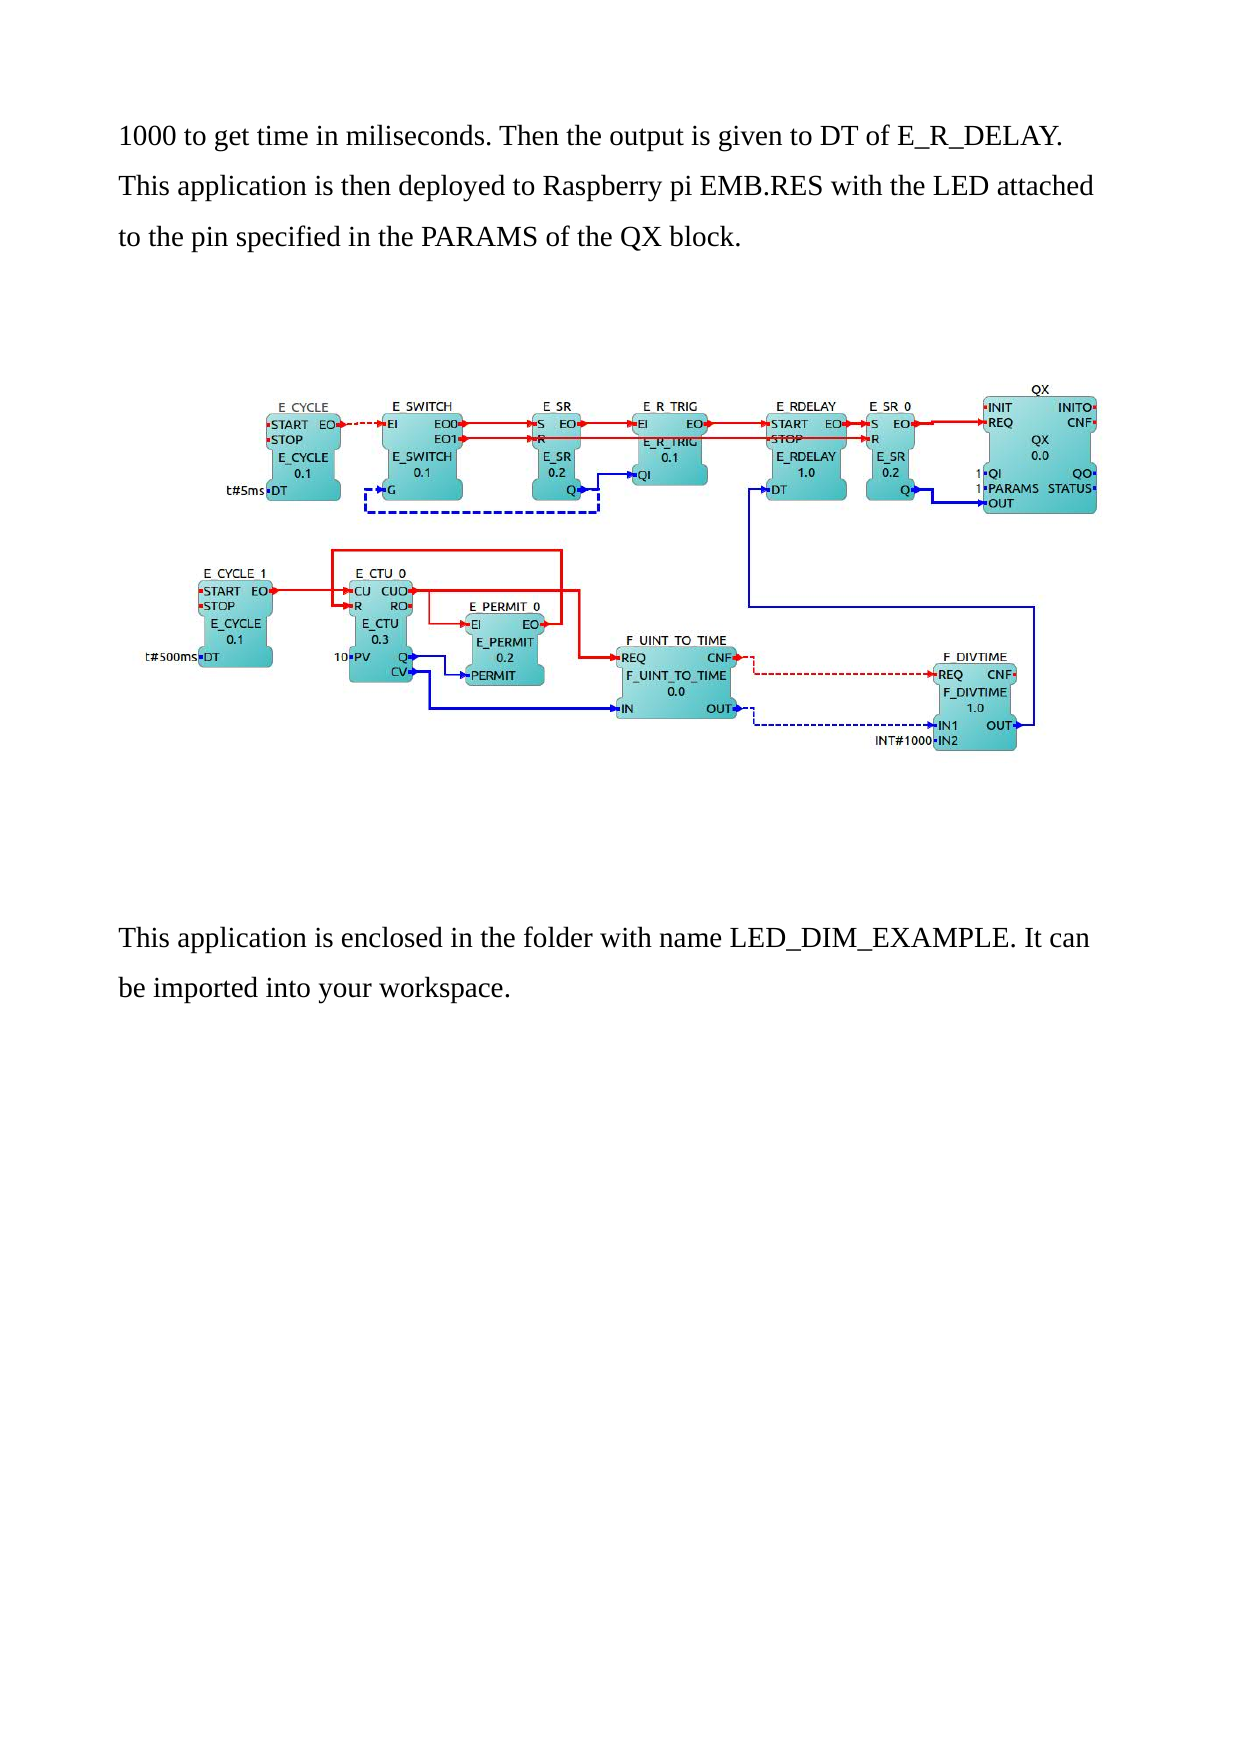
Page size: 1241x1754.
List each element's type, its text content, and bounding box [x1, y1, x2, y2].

text 1000 to get time in miliseconds. Then the output is given to DT of E_R_DELAY. [118, 118, 1122, 152]
picture [118, 355, 1123, 777]
text This application is enclosed in the folder with name LED_DIM_EXAMPLE. It can be imported into your workspace. [118, 920, 1122, 1004]
text This application is then deployed to Raspberry pi EMB.RES with the LED attached to the pin specified in the PARAMS of the QX block. [118, 168, 1122, 252]
